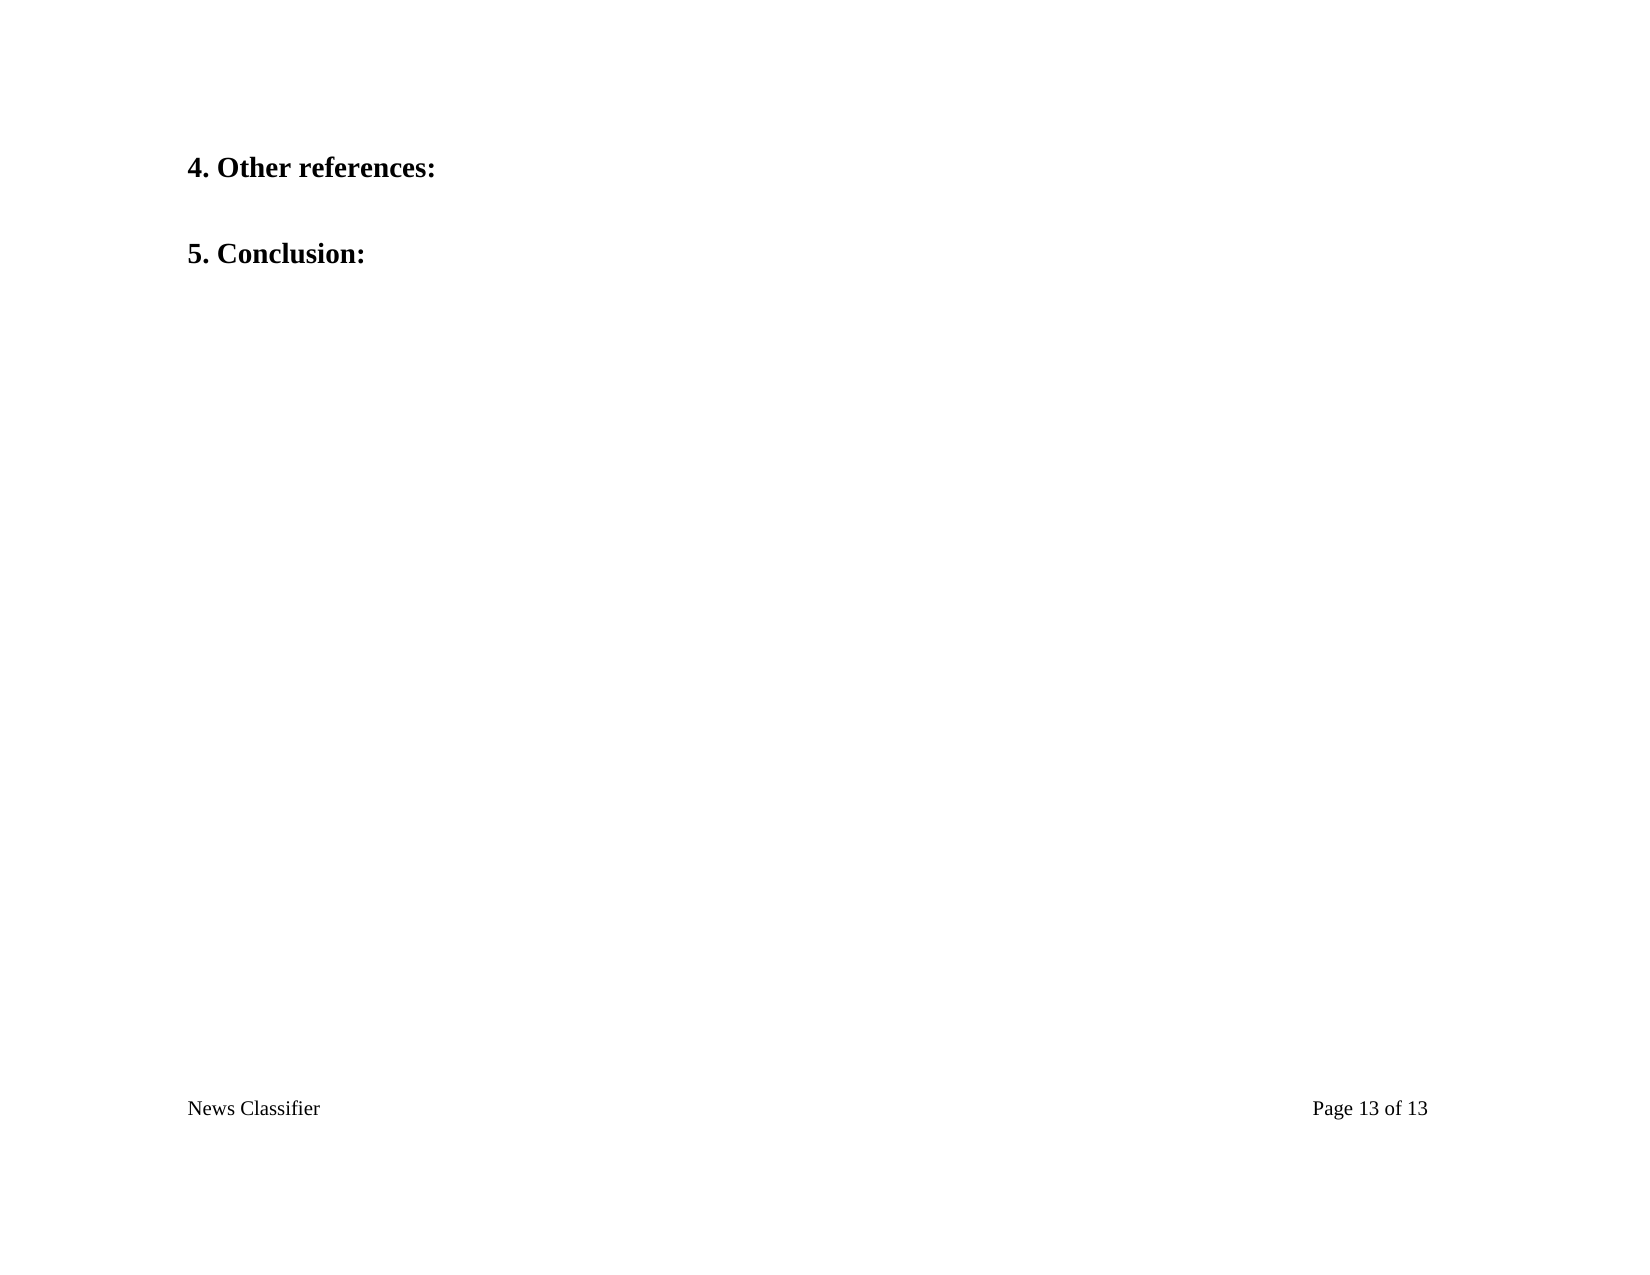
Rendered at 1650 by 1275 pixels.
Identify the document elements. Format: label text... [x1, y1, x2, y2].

text 4. Other references: [187, 150, 1462, 183]
text 5. Conclusion: [187, 236, 1462, 270]
